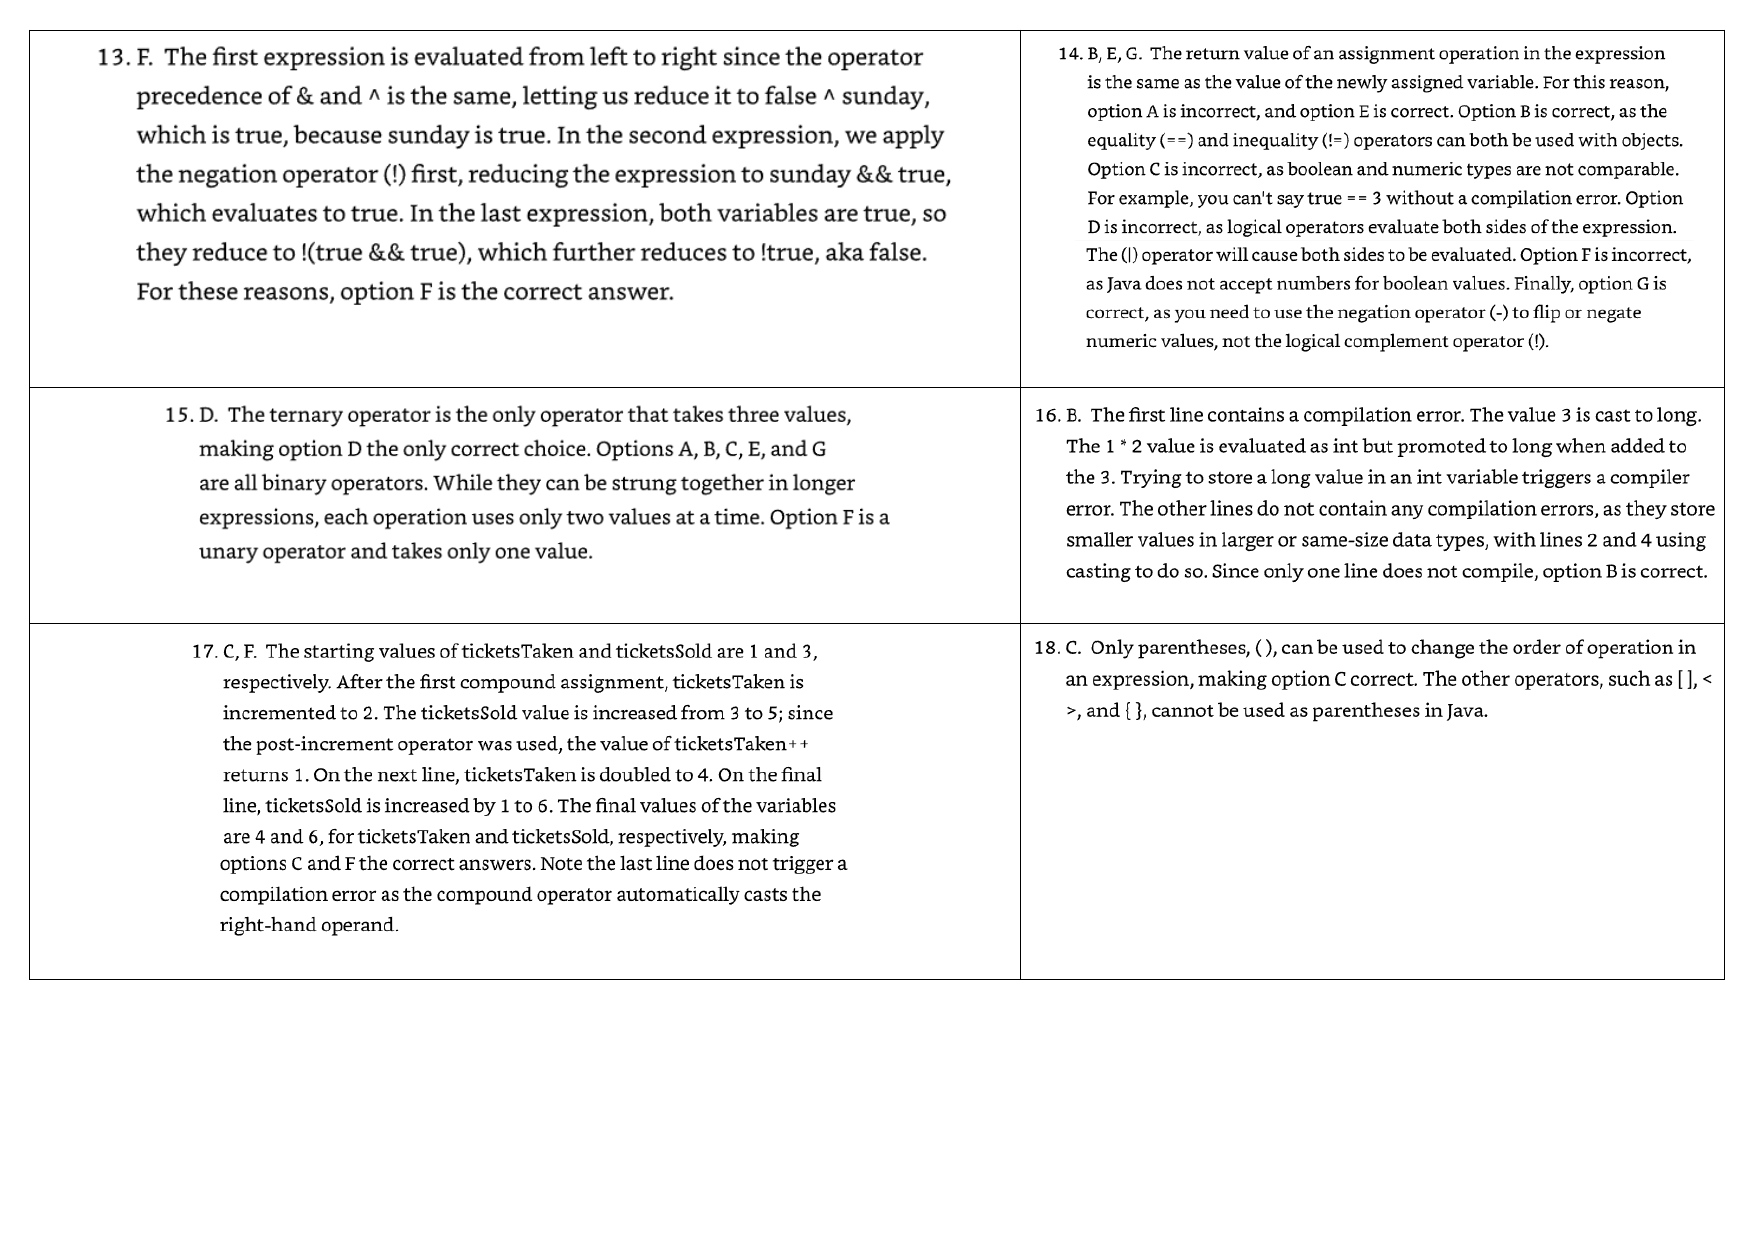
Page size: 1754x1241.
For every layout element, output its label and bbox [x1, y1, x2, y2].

picture [1026, 629, 1719, 730]
picture [89, 36, 962, 312]
table_cell [30, 31, 1020, 387]
picture [155, 394, 896, 571]
table_cell [30, 624, 1020, 979]
picture [187, 629, 863, 945]
table_cell [30, 388, 1020, 622]
table_cell [1021, 31, 1724, 387]
picture [1026, 394, 1719, 588]
table_cell [1021, 624, 1724, 979]
table_cell [1021, 388, 1724, 622]
picture [1051, 36, 1694, 353]
